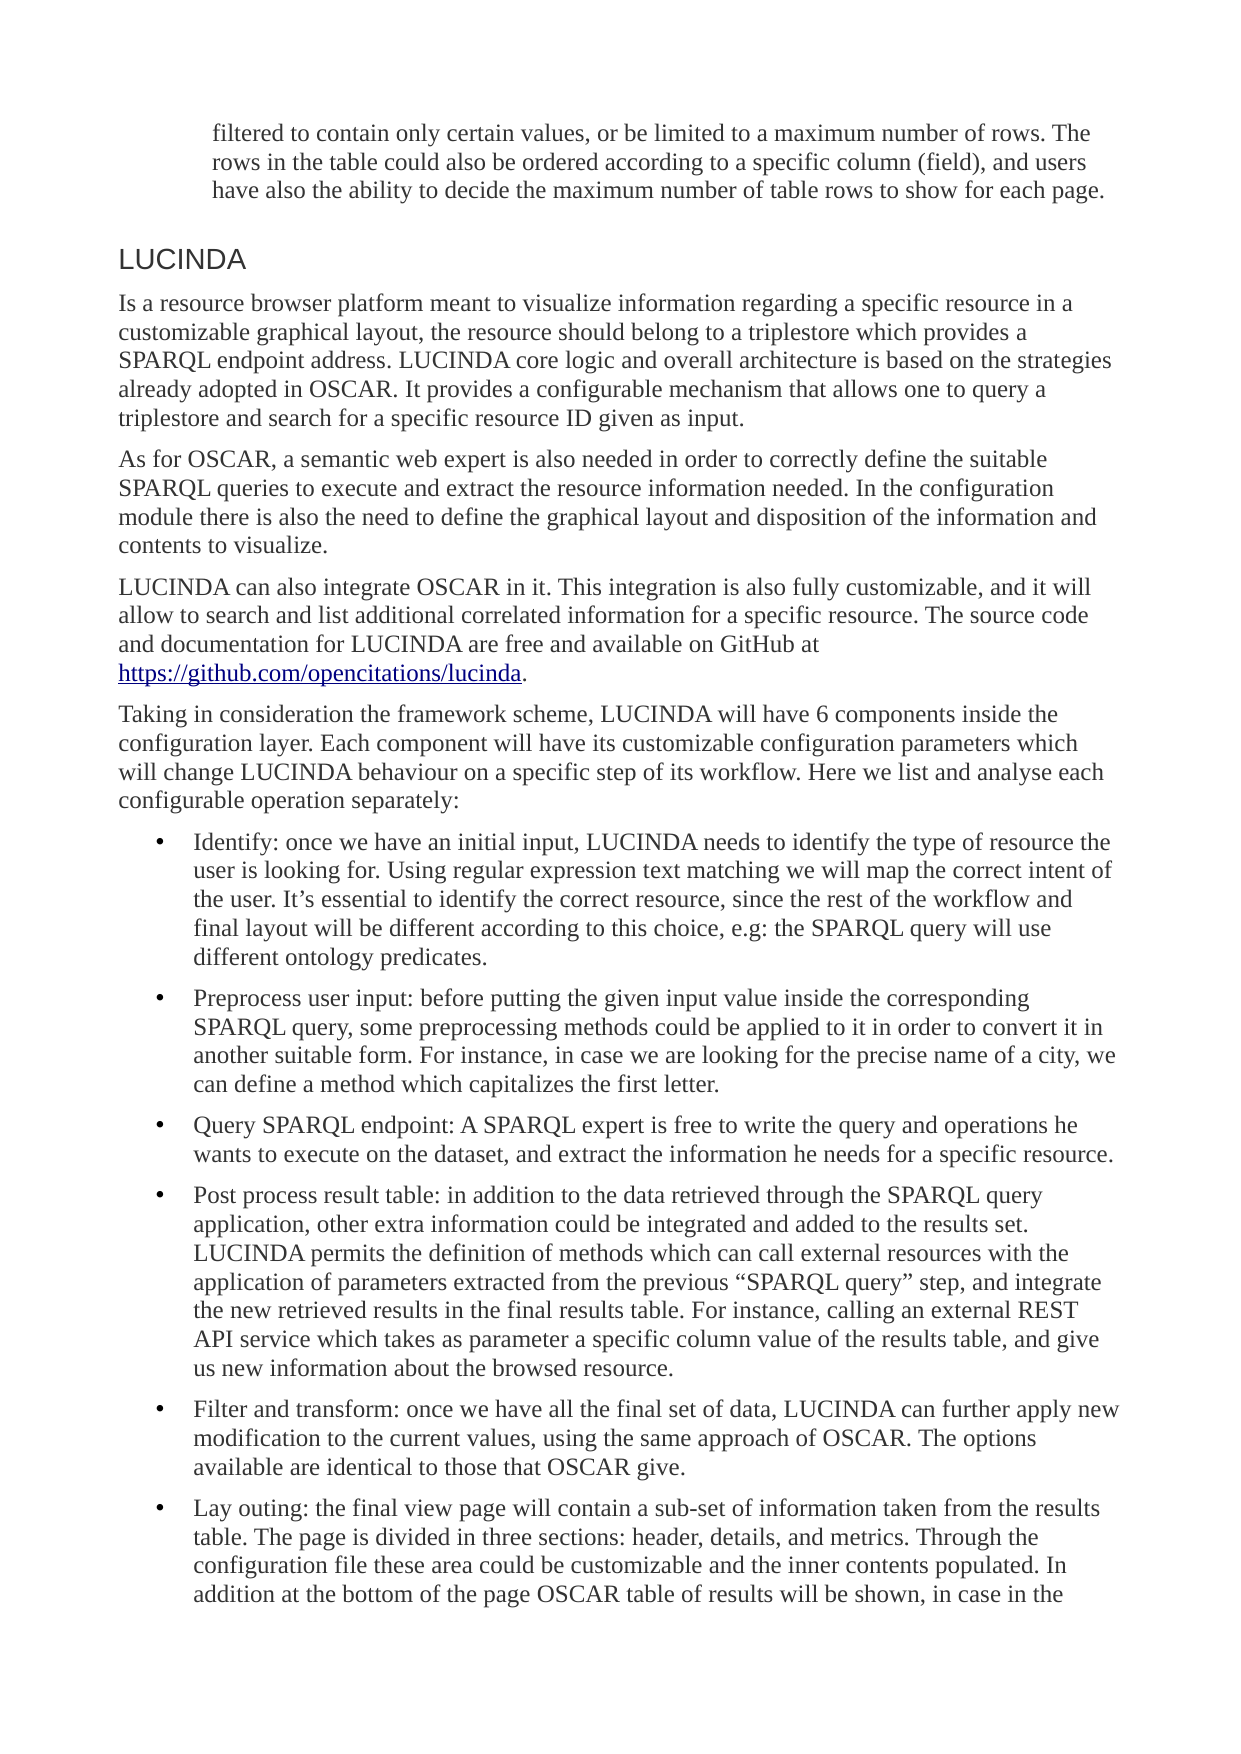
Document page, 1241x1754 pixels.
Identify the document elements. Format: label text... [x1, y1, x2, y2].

list Query SPARQL endpoint: A SPARQL expert is free to write the query and operations he wants to execute on the dataset, and extract the information he needs for a specific resource. [156, 1110, 1122, 1168]
list Filter and transform: once we have all the final set of data, LUCINDA can further apply new modification to the current values, using the same approach of OSCAR. The options available are identical to those that OSCAR give. [156, 1394, 1122, 1480]
list Lay outing: the final view page will contain a sub-set of information taken from the results table. The page is divided in three sections: header, details, and metrics. Through the configuration file these area could be customizable and the inner contents populated. In addition at the bottom of the page OSCAR table of results will be shown, in case in the [156, 1493, 1122, 1608]
list filtered to contain only certain values, or be limited to a maximum number of rows. The rows in the table could also be ordered according to a specific column (field), and users have also the ability to decide the maximum number of table rows to show for each page. [174, 118, 1122, 204]
text LUCINDA can also integrate OSCAR in it. This integration is also fully customizable, and it will allow to search and list additional correlated information for a specific resource. The source code and documentation for LUCINDA are free and available on GitHub at https://github.com/opencitations/lucinda. [118, 572, 1122, 687]
list Preprocess user input: before putting the given input value inside the corresponding SPARQL query, some preprocessing methods could be applied to it in order to convert it in another suitable form. For instance, in case we are looking for the precise name of a city, we can define a method which capitalizes the first letter. [156, 983, 1122, 1098]
text Is a resource browser platform meant to visualize information regarding a specific resource in a customizable graphical layout, the resource should belong to a triplestore which provides a SPARQL endpoint address. LUCINDA core logic and overall architecture is based on the strategies already adopted in OSCAR. It provides a configurable mechanism that allows one to query a triplestore and search for a specific resource ID given as input. [118, 288, 1122, 432]
list Post process result table: in addition to the data retrieved through the SPARQL query application, other extra information could be integrated and added to the results set. LUCINDA permits the definition of methods which can call external resources with the application of parameters extracted from the previous “SPARQL query” step, and integrate the new retrieved results in the final results table. For instance, calling an external REST API service which takes as parameter a specific column value of the results table, and give us new information about the browsed resource. [156, 1180, 1122, 1382]
list Identify: once we have an initial input, LUCINDA needs to identify the type of resource the user is looking for. Using regular expression text matching we will map the correct intent of the user. It’s essential to identify the correct resource, since the rest of the workflow and final layout will be different according to this choice, e.g: the SPARQL query will use different ontology predicates. [156, 827, 1122, 970]
subtitle LUCINDA [118, 242, 1122, 275]
text Taking in consideration the framework scheme, LUCINDA will have 6 components inside the configuration layer. Each component will have its customizable configuration parameters which will change LUCINDA behaviour on a specific step of its workflow. Here we list and analyse each configurable operation separately: [118, 699, 1122, 814]
text As for OSCAR, a semantic web expert is also needed in order to correctly define the suitable SPARQL queries to execute and extract the resource information needed. In the configuration module there is also the need to define the graphical layout and disposition of the information and contents to visualize. [118, 444, 1122, 559]
